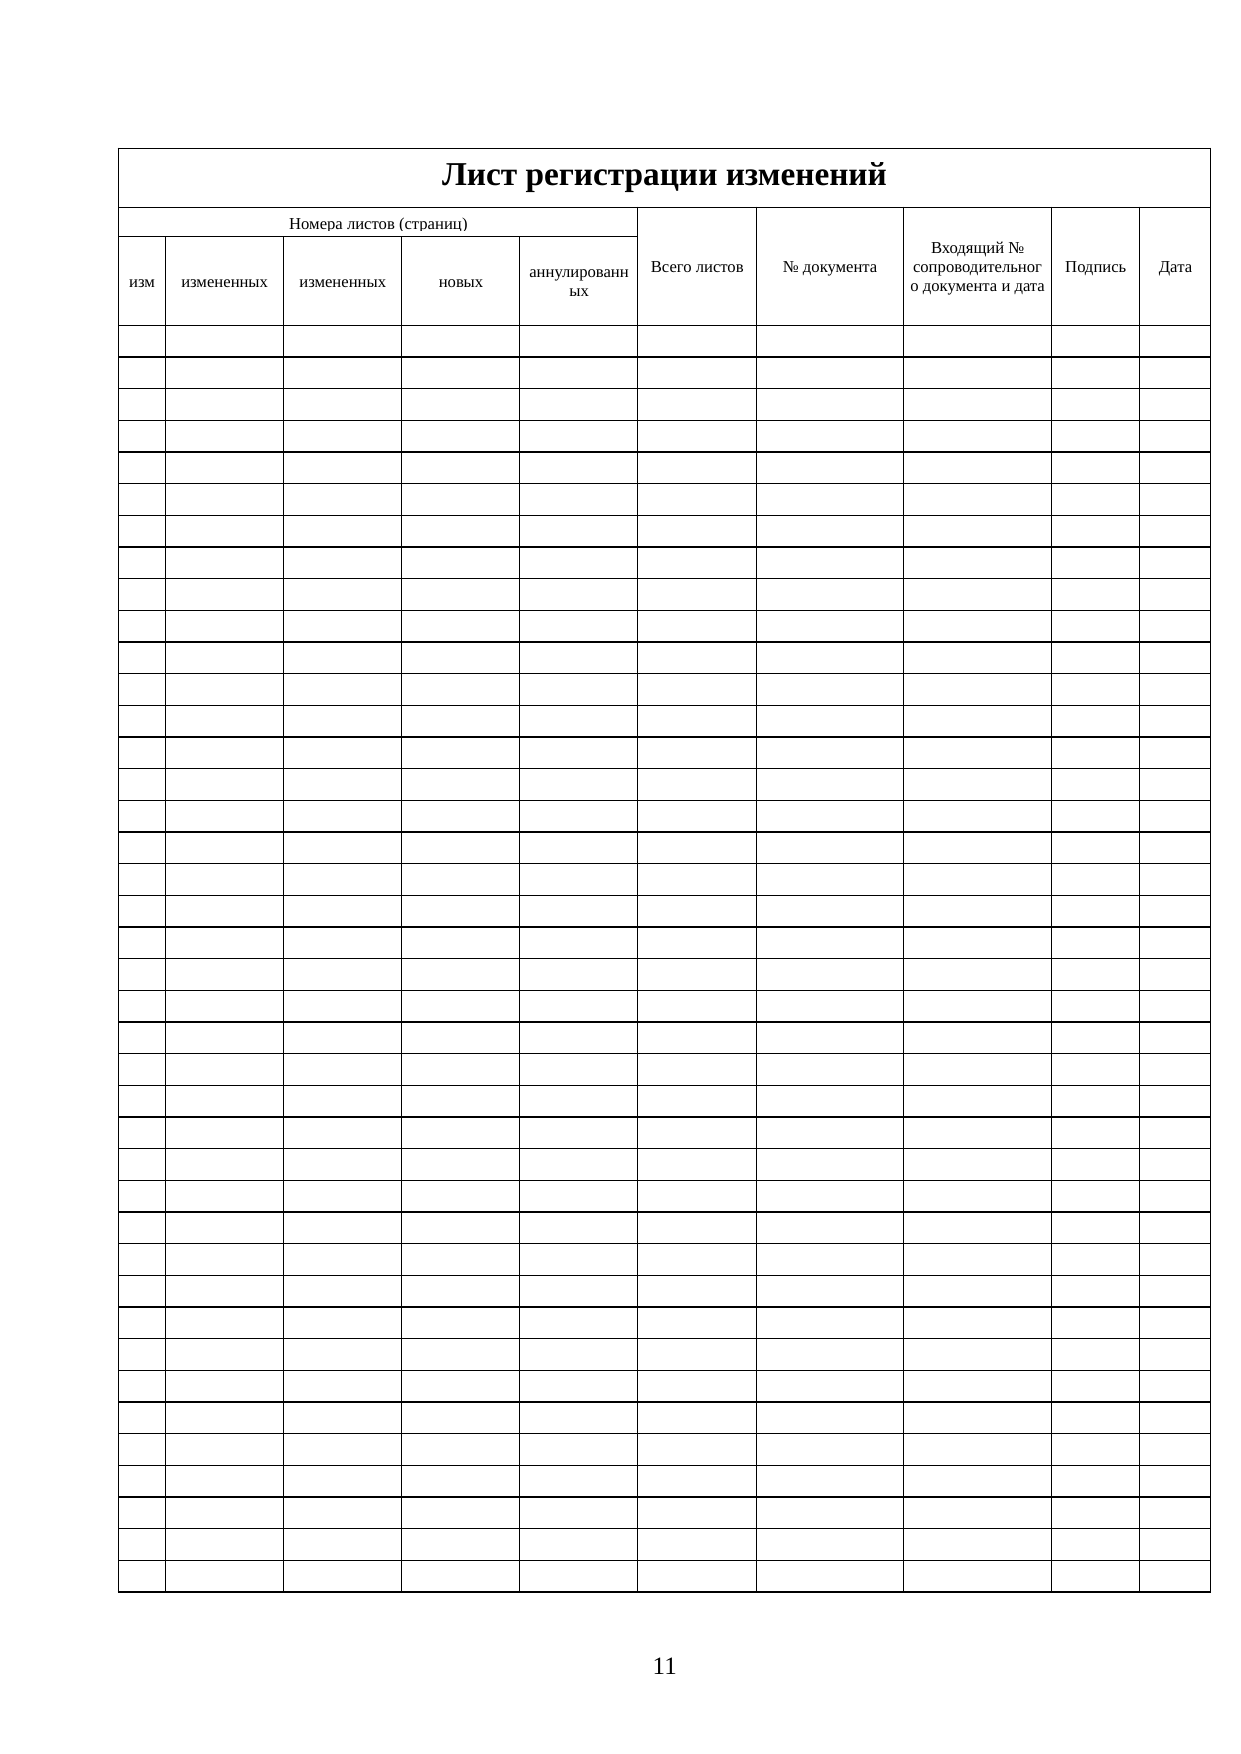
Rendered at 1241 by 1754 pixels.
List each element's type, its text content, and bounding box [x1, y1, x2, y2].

table_cell [402, 1118, 519, 1148]
table_cell [402, 801, 519, 831]
table_cell [1140, 1181, 1210, 1211]
table_cell [1140, 611, 1210, 641]
table_cell [166, 1023, 283, 1053]
table_cell [119, 548, 165, 578]
table_cell [284, 1149, 401, 1180]
table_cell [904, 326, 1051, 356]
table_cell [1052, 801, 1139, 831]
table_cell [1052, 1213, 1139, 1243]
table_cell [166, 706, 283, 736]
table_cell [1052, 864, 1139, 895]
table_cell [166, 1213, 283, 1243]
table_cell [402, 738, 519, 768]
table_cell [402, 833, 519, 863]
table_cell [904, 1149, 1051, 1180]
table_cell [1140, 1244, 1210, 1275]
table_cell [904, 1529, 1051, 1560]
table_cell [284, 548, 401, 578]
table_cell [638, 1371, 756, 1401]
table_cell [284, 959, 401, 990]
table_cell [1140, 706, 1210, 736]
table_cell [904, 1023, 1051, 1053]
table_cell [638, 1561, 756, 1591]
table_cell [402, 1403, 519, 1433]
table_cell [284, 896, 401, 926]
table_cell [1140, 1149, 1210, 1180]
table_cell [119, 611, 165, 641]
table_cell [904, 706, 1051, 736]
table_cell [119, 864, 165, 895]
table_cell [284, 1466, 401, 1496]
table_cell [638, 1466, 756, 1496]
table_cell [1140, 548, 1210, 578]
table_cell [520, 801, 637, 831]
table_cell [284, 1529, 401, 1560]
table_cell [284, 1434, 401, 1465]
table_cell [119, 484, 165, 515]
table_cell [520, 1023, 637, 1053]
table_cell [119, 1466, 165, 1496]
table_cell [1140, 421, 1210, 451]
table_cell [1140, 1118, 1210, 1148]
table_cell [757, 358, 903, 388]
table_cell [402, 421, 519, 451]
table_cell [757, 1213, 903, 1243]
table_cell [284, 738, 401, 768]
table_cell [638, 548, 756, 578]
table_cell [166, 896, 283, 926]
table_cell [284, 706, 401, 736]
table_cell [904, 1403, 1051, 1433]
table_cell [1140, 1276, 1210, 1306]
table_cell [904, 1561, 1051, 1591]
table_cell [284, 1213, 401, 1243]
table_cell [757, 769, 903, 800]
table_cell [638, 1149, 756, 1180]
table_cell [402, 1498, 519, 1528]
table_cell [119, 1339, 165, 1370]
table_cell [520, 1244, 637, 1275]
table_cell [904, 1118, 1051, 1148]
table_cell [1052, 358, 1139, 388]
table_cell [284, 484, 401, 515]
table_cell [757, 1434, 903, 1465]
table_cell [166, 548, 283, 578]
table_cell [520, 1498, 637, 1528]
table_cell [284, 1403, 401, 1433]
table_cell [904, 484, 1051, 515]
table_cell [119, 1403, 165, 1433]
table_cell [520, 421, 637, 451]
table_cell [119, 896, 165, 926]
table_cell [904, 769, 1051, 800]
table_cell [638, 1213, 756, 1243]
table_cell [166, 1118, 283, 1148]
table_cell [119, 1434, 165, 1465]
table_cell [166, 674, 283, 705]
table_cell [1052, 769, 1139, 800]
table_cell новых [402, 237, 519, 325]
table_cell [402, 1054, 519, 1085]
table_cell [284, 1023, 401, 1053]
table_cell [284, 769, 401, 800]
table_cell [1052, 738, 1139, 768]
table_cell [119, 1308, 165, 1338]
table_cell [166, 358, 283, 388]
table_cell [119, 358, 165, 388]
table_cell [402, 1086, 519, 1116]
table_cell [520, 864, 637, 895]
table_cell [1052, 706, 1139, 736]
table_cell [638, 928, 756, 958]
table_cell [119, 643, 165, 673]
table_cell [520, 1118, 637, 1148]
table_cell [520, 453, 637, 483]
table_cell [520, 1308, 637, 1338]
table_cell [166, 643, 283, 673]
table_cell [757, 864, 903, 895]
table_cell [284, 579, 401, 610]
table_cell [402, 896, 519, 926]
table_cell [166, 326, 283, 356]
table_cell [904, 674, 1051, 705]
table_cell [402, 548, 519, 578]
table_cell [757, 1466, 903, 1496]
table_cell [638, 326, 756, 356]
table_cell [1052, 421, 1139, 451]
table_cell [520, 579, 637, 610]
table_cell [1052, 1371, 1139, 1401]
table_cell [1140, 516, 1210, 546]
table_cell [119, 326, 165, 356]
table_cell [402, 1149, 519, 1180]
table_cell [1052, 1086, 1139, 1116]
table_cell [638, 643, 756, 673]
table_cell [284, 1054, 401, 1085]
table_cell [520, 326, 637, 356]
table_cell измененных [284, 237, 401, 325]
table_cell [520, 548, 637, 578]
table_cell [904, 1213, 1051, 1243]
table_cell [520, 896, 637, 926]
table_cell [119, 453, 165, 483]
table_cell [166, 1371, 283, 1401]
table_cell Всего листов [638, 208, 756, 325]
table_cell [520, 1561, 637, 1591]
table_cell [638, 706, 756, 736]
table_cell [119, 991, 165, 1021]
table_cell [1140, 1371, 1210, 1401]
table_cell [166, 738, 283, 768]
table_cell [402, 484, 519, 515]
table_cell [1052, 326, 1139, 356]
table_cell [119, 516, 165, 546]
table_cell [1052, 1308, 1139, 1338]
table_cell [119, 1371, 165, 1401]
table_cell [1052, 389, 1139, 420]
table_cell [520, 1213, 637, 1243]
table_cell [284, 928, 401, 958]
table_cell [166, 801, 283, 831]
table_cell [402, 1308, 519, 1338]
table_cell [638, 421, 756, 451]
table_cell [1140, 1308, 1210, 1338]
table_cell [638, 484, 756, 515]
table_cell [638, 1434, 756, 1465]
table_cell [520, 611, 637, 641]
table_cell [757, 548, 903, 578]
table_cell [284, 1561, 401, 1591]
table_cell [166, 1434, 283, 1465]
table_cell [1052, 1054, 1139, 1085]
table_cell [1140, 738, 1210, 768]
table_cell [119, 1213, 165, 1243]
table_cell [166, 1054, 283, 1085]
table_cell [166, 1529, 283, 1560]
table_cell [520, 1276, 637, 1306]
table_header Лист регистрации изменений [119, 149, 1210, 207]
table_cell [1052, 453, 1139, 483]
table_cell Подпись [1052, 208, 1139, 325]
table_cell [166, 516, 283, 546]
table_cell [757, 706, 903, 736]
table_cell [638, 959, 756, 990]
table_cell [1052, 643, 1139, 673]
table_cell [520, 738, 637, 768]
table_cell [1052, 1276, 1139, 1306]
table_cell [757, 579, 903, 610]
table_cell [1052, 1498, 1139, 1528]
table_cell [757, 1276, 903, 1306]
table_cell [1140, 1339, 1210, 1370]
table_cell [402, 389, 519, 420]
table_cell [1140, 896, 1210, 926]
table_cell [1052, 516, 1139, 546]
table_cell [166, 1086, 283, 1116]
table_cell [402, 674, 519, 705]
table_cell [757, 1308, 903, 1338]
table_cell [520, 1086, 637, 1116]
table_cell [638, 1529, 756, 1560]
table_cell [904, 1498, 1051, 1528]
table_cell [638, 1023, 756, 1053]
table_cell [119, 1561, 165, 1591]
table_cell [1140, 1466, 1210, 1496]
table_cell [638, 896, 756, 926]
table_cell [757, 1149, 903, 1180]
table_cell [1052, 674, 1139, 705]
table_cell [284, 1086, 401, 1116]
table_cell [757, 453, 903, 483]
table_cell [757, 1086, 903, 1116]
table_cell [119, 959, 165, 990]
table_cell [166, 1466, 283, 1496]
table_cell [638, 1181, 756, 1211]
table_cell Входящий № сопроводительного документа и дата [904, 208, 1051, 325]
table_cell [638, 738, 756, 768]
table_cell [904, 1086, 1051, 1116]
table_cell [757, 326, 903, 356]
table_cell [119, 1023, 165, 1053]
table_cell [402, 864, 519, 895]
table_cell [402, 959, 519, 990]
table_cell [520, 1054, 637, 1085]
table_cell [284, 421, 401, 451]
table_cell [166, 769, 283, 800]
table_cell [402, 611, 519, 641]
table_cell [757, 1371, 903, 1401]
table_cell [119, 769, 165, 800]
table_cell [904, 579, 1051, 610]
table_cell [904, 1054, 1051, 1085]
table_cell [402, 1339, 519, 1370]
table_cell [1140, 864, 1210, 895]
table_cell [638, 1244, 756, 1275]
table_cell [402, 928, 519, 958]
table_cell [284, 1371, 401, 1401]
table_cell [520, 991, 637, 1021]
table_cell [402, 706, 519, 736]
table_cell [757, 611, 903, 641]
table_cell [904, 453, 1051, 483]
table_cell [1140, 1054, 1210, 1085]
table_cell [904, 611, 1051, 641]
table_cell [284, 1276, 401, 1306]
table_cell [1052, 1529, 1139, 1560]
table_cell [520, 1529, 637, 1560]
table_cell [757, 421, 903, 451]
table_cell [1140, 1434, 1210, 1465]
table_cell измененных [166, 237, 283, 325]
table_cell [166, 579, 283, 610]
table_cell [638, 991, 756, 1021]
table_cell [119, 674, 165, 705]
table_cell [520, 706, 637, 736]
table_cell [757, 389, 903, 420]
table_cell [166, 1276, 283, 1306]
table_cell [757, 1181, 903, 1211]
table_cell [904, 833, 1051, 863]
table_cell [1140, 833, 1210, 863]
table_cell [520, 769, 637, 800]
table_cell [284, 674, 401, 705]
table_cell [402, 1276, 519, 1306]
table_cell [119, 1529, 165, 1560]
table_cell [402, 1529, 519, 1560]
table_cell [904, 959, 1051, 990]
table_cell [1140, 1023, 1210, 1053]
table_cell [520, 484, 637, 515]
table_cell [119, 389, 165, 420]
table_cell [757, 1403, 903, 1433]
table_cell [1052, 1244, 1139, 1275]
table_cell [166, 484, 283, 515]
table_cell [402, 769, 519, 800]
table_cell [904, 928, 1051, 958]
table_cell [119, 706, 165, 736]
table_cell [757, 738, 903, 768]
table_cell [638, 864, 756, 895]
table_cell [166, 1244, 283, 1275]
table_cell [166, 991, 283, 1021]
table_cell [520, 1371, 637, 1401]
table_cell [284, 991, 401, 1021]
table_cell [904, 991, 1051, 1021]
table_cell [904, 738, 1051, 768]
table_cell [904, 1371, 1051, 1401]
table_cell [402, 516, 519, 546]
table_cell аннулированных [520, 237, 637, 325]
table_cell [1052, 548, 1139, 578]
table_cell [402, 1371, 519, 1401]
table_cell [638, 1308, 756, 1338]
table_cell [757, 643, 903, 673]
table_cell [904, 358, 1051, 388]
table_cell [638, 579, 756, 610]
table_cell [1140, 643, 1210, 673]
table_cell [638, 389, 756, 420]
table_cell [402, 579, 519, 610]
table_cell [638, 1054, 756, 1085]
table_cell [166, 1498, 283, 1528]
table_cell [119, 833, 165, 863]
table_cell [904, 548, 1051, 578]
table_cell [402, 991, 519, 1021]
table_cell [520, 928, 637, 958]
table_cell [638, 611, 756, 641]
table_cell Номера листов (страниц) [119, 208, 637, 236]
table_cell [166, 833, 283, 863]
table_cell [757, 674, 903, 705]
table_cell [284, 1181, 401, 1211]
table_cell [1140, 991, 1210, 1021]
table_cell [166, 421, 283, 451]
table_cell [1052, 1466, 1139, 1496]
table_cell [1140, 453, 1210, 483]
table_cell [119, 738, 165, 768]
table_cell [1052, 928, 1139, 958]
table_cell [904, 421, 1051, 451]
table_cell [757, 1118, 903, 1148]
table_cell [284, 611, 401, 641]
table_cell [119, 421, 165, 451]
table_cell [166, 959, 283, 990]
table_cell [904, 864, 1051, 895]
table_cell [904, 516, 1051, 546]
table_cell [119, 1181, 165, 1211]
table_cell [284, 516, 401, 546]
table_cell [119, 1244, 165, 1275]
table_cell [904, 1434, 1051, 1465]
table_cell [904, 1308, 1051, 1338]
table_cell [284, 1339, 401, 1370]
table_cell [166, 928, 283, 958]
table_cell [638, 769, 756, 800]
table_cell [402, 643, 519, 673]
table_cell [757, 1561, 903, 1591]
table_cell [520, 674, 637, 705]
table_cell [904, 801, 1051, 831]
table_cell [284, 1308, 401, 1338]
table_cell [402, 358, 519, 388]
table_cell [1140, 1213, 1210, 1243]
table_cell [166, 389, 283, 420]
table_cell [1052, 1023, 1139, 1053]
table_cell [402, 1561, 519, 1591]
table_cell [757, 1023, 903, 1053]
table_cell [119, 1054, 165, 1085]
table_cell [757, 896, 903, 926]
table_cell [1052, 579, 1139, 610]
table_cell [284, 326, 401, 356]
table_cell [1140, 1498, 1210, 1528]
table_cell [1052, 611, 1139, 641]
table_cell [284, 833, 401, 863]
table_cell [904, 1181, 1051, 1211]
table_cell [904, 1339, 1051, 1370]
table_cell [284, 864, 401, 895]
table_cell [520, 1403, 637, 1433]
table_cell [520, 1466, 637, 1496]
table_cell [166, 1181, 283, 1211]
table_cell [402, 1244, 519, 1275]
table_cell [166, 1308, 283, 1338]
table_cell [904, 643, 1051, 673]
table_cell [757, 1529, 903, 1560]
table_cell [757, 833, 903, 863]
table_cell [757, 1244, 903, 1275]
table_cell Дата [1140, 208, 1210, 325]
table_cell [284, 643, 401, 673]
table_cell [1052, 1339, 1139, 1370]
table_cell [638, 1086, 756, 1116]
table_cell [402, 1434, 519, 1465]
table_cell [166, 1149, 283, 1180]
table_cell [638, 358, 756, 388]
table_cell [1052, 959, 1139, 990]
table_cell [904, 1244, 1051, 1275]
table_cell [402, 1213, 519, 1243]
table_cell [1140, 1529, 1210, 1560]
table_cell [520, 1339, 637, 1370]
table_cell [638, 1498, 756, 1528]
table_cell [1140, 389, 1210, 420]
table_cell [520, 516, 637, 546]
table_cell [638, 674, 756, 705]
table_cell [119, 1498, 165, 1528]
table_cell [1140, 358, 1210, 388]
table_cell [166, 1561, 283, 1591]
table_cell изм [119, 237, 165, 325]
table_cell [1052, 1149, 1139, 1180]
table_cell [284, 1244, 401, 1275]
table_cell [1052, 1181, 1139, 1211]
table_cell [284, 389, 401, 420]
table_cell [284, 801, 401, 831]
table_cell [904, 389, 1051, 420]
table_cell [520, 1434, 637, 1465]
table_cell [119, 579, 165, 610]
table_cell [1140, 579, 1210, 610]
table_cell [1140, 1086, 1210, 1116]
table_cell [757, 516, 903, 546]
table_cell [402, 326, 519, 356]
table_cell [1140, 326, 1210, 356]
table_cell [638, 1339, 756, 1370]
table_cell [119, 1118, 165, 1148]
table_cell [402, 1466, 519, 1496]
table_cell [757, 1498, 903, 1528]
table_cell [402, 453, 519, 483]
table_cell [1052, 484, 1139, 515]
table_cell [757, 991, 903, 1021]
table_cell [757, 959, 903, 990]
table_cell [757, 484, 903, 515]
table_cell [166, 864, 283, 895]
table_cell № документа [757, 208, 903, 325]
table_cell [402, 1023, 519, 1053]
table_cell [1140, 801, 1210, 831]
table_cell [1052, 896, 1139, 926]
table_cell [638, 801, 756, 831]
table_cell [638, 453, 756, 483]
table_cell [520, 389, 637, 420]
table_cell [1140, 484, 1210, 515]
table_cell [119, 1086, 165, 1116]
table_cell [402, 1181, 519, 1211]
table_cell [119, 1276, 165, 1306]
table_cell [284, 1118, 401, 1148]
table_cell [1052, 1434, 1139, 1465]
table_cell [638, 1403, 756, 1433]
table_cell [904, 1466, 1051, 1496]
table_cell [904, 896, 1051, 926]
table_cell [1140, 1403, 1210, 1433]
table_cell [1140, 1561, 1210, 1591]
table_cell [166, 453, 283, 483]
table_cell [1052, 1561, 1139, 1591]
table_cell [1140, 959, 1210, 990]
table_cell [1140, 674, 1210, 705]
table_cell [520, 833, 637, 863]
table_cell [520, 959, 637, 990]
table_cell [166, 611, 283, 641]
table_cell [1052, 1118, 1139, 1148]
table_cell [284, 358, 401, 388]
table_cell [1140, 769, 1210, 800]
table_cell [520, 643, 637, 673]
table_cell [520, 1181, 637, 1211]
table_cell [757, 801, 903, 831]
table_cell [1052, 991, 1139, 1021]
table_cell [119, 1149, 165, 1180]
table_cell [1052, 833, 1139, 863]
table_cell [119, 928, 165, 958]
table_cell [119, 801, 165, 831]
table_cell [1140, 928, 1210, 958]
table_cell [520, 358, 637, 388]
table_cell [638, 833, 756, 863]
table_cell [638, 1276, 756, 1306]
table_cell [284, 453, 401, 483]
table_cell [904, 1276, 1051, 1306]
table_cell [638, 1118, 756, 1148]
table_cell [166, 1339, 283, 1370]
table_cell [638, 516, 756, 546]
table_cell [757, 1339, 903, 1370]
table_cell [757, 1054, 903, 1085]
table_cell [757, 928, 903, 958]
table_cell [1052, 1403, 1139, 1433]
table_cell [166, 1403, 283, 1433]
table_cell [520, 1149, 637, 1180]
table_cell [284, 1498, 401, 1528]
